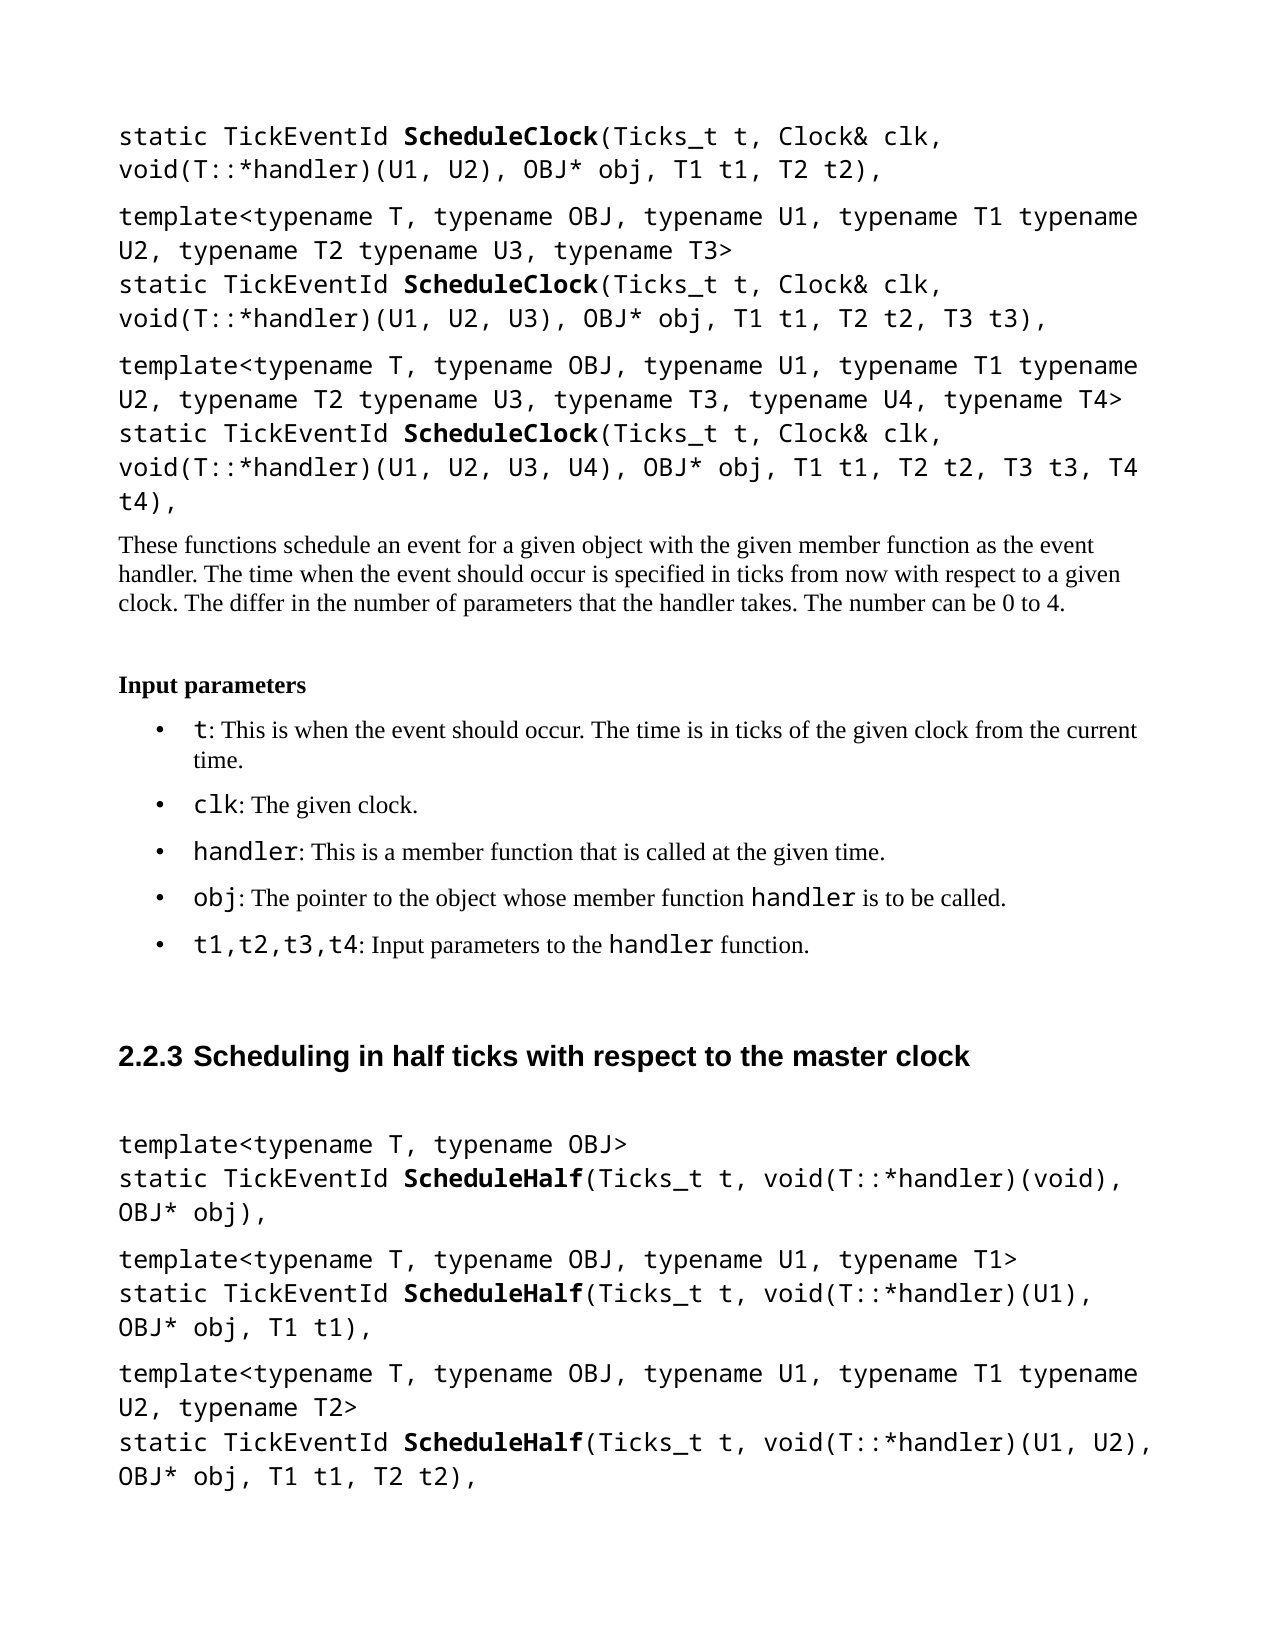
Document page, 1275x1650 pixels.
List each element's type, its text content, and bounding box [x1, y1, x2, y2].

text static TickEventId ScheduleClock(Ticks_t t, Clock& clk, void(T::*handler)(U1, U2, U3, U4), OBJ* obj, T1 t1, T2 t2, T3 t3, T4 t4), [118, 416, 1157, 518]
text template<typename T, typename OBJ, typename U1, typename T1 typename U2, typename T2> [118, 1356, 1157, 1424]
text template<typename T, typename OBJ, typename U1, typename T1 typename U2, typename T2 typename U3, typename T3, typename U4, typename T4> [118, 347, 1157, 416]
list t: This is when the event should occur. The time is in ticks of the given clock from the current time. [156, 712, 1157, 774]
text These functions schedule an event for a given object with the given member function as the event handler. The time when the event should occur is specified in ticks from now with respect to a given clock. The differ in the number of parameters that the handler takes. The number can be 0 to 4. [118, 530, 1157, 617]
text static TickEventId ScheduleClock(Ticks_t t, Clock& clk, void(T::*handler)(U1, U2), OBJ* obj, T1 t1, T2 t2), [118, 118, 1157, 186]
text static TickEventId ScheduleHalf(Ticks_t t, void(T::*handler)(U1), OBJ* obj, T1 t1), [118, 1275, 1157, 1343]
subtitle Scheduling in half ticks with respect to the master clock [118, 1039, 1157, 1073]
text template<typename T, typename OBJ, typename U1, typename T1 typename U2, typename T2 typename U3, typename T3> [118, 199, 1157, 267]
text template<typename T, typename OBJ, typename U1, typename T1> [118, 1241, 1157, 1275]
text template<typename T, typename OBJ> [118, 1127, 1157, 1161]
text static TickEventId ScheduleHalf(Ticks_t t, void(T::*handler)(U1, U2), OBJ* obj, T1 t1, T2 t2), [118, 1424, 1157, 1492]
text Input parameters [118, 670, 1157, 699]
list handler: This is a member function that is called at the given time. [156, 833, 1157, 867]
text static TickEventId ScheduleClock(Ticks_t t, Clock& clk, void(T::*handler)(U1, U2, U3), OBJ* obj, T1 t1, T2 t2, T3 t3), [118, 267, 1157, 335]
list clk: The given clock. [156, 787, 1157, 821]
list t1,t2,t3,t4: Input parameters to the handler function. [156, 927, 1157, 961]
list obj: The pointer to the object whose member function handler is to be called. [156, 880, 1157, 914]
text static TickEventId ScheduleHalf(Ticks_t t, void(T::*handler)(void), OBJ* obj), [118, 1161, 1157, 1229]
